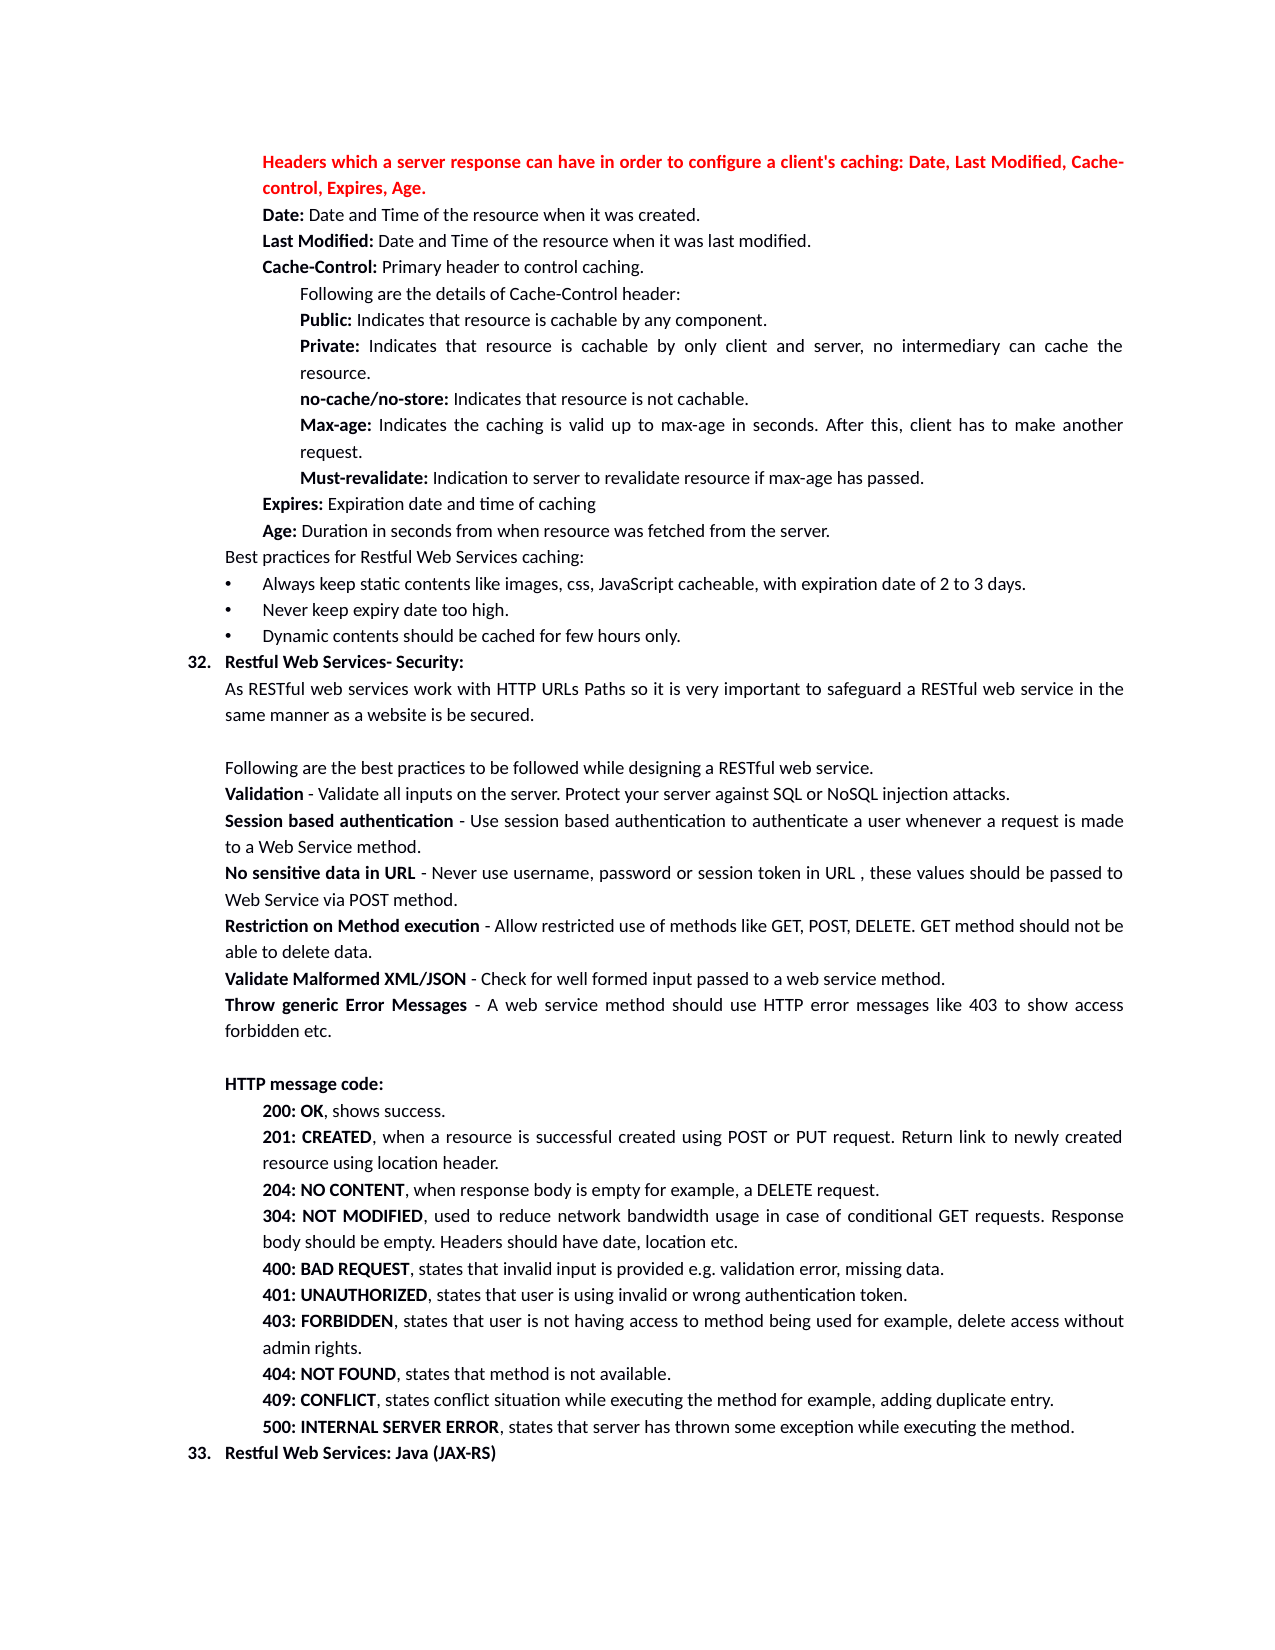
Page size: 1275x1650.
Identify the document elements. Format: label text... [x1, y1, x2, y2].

list 200: OK, shows success. [225, 1099, 1125, 1122]
list 500: INTERNAL SERVER ERROR, states that server has thrown some exception while executing the method. [225, 1415, 1125, 1438]
list Max-age: Indicates the caching is valid up to max-age in seconds. After this, client has to make another request. [262, 413, 1125, 463]
list Date: Date and Time of the resource when it was created. [225, 203, 1125, 226]
list 204: NO CONTENT, when response body is empty for example, a DELETE request. [225, 1178, 1125, 1201]
list Always keep static contents like images, css, JavaScript cacheable, with expiration date of 2 to 3 days. [225, 572, 1125, 594]
list Session based authentication - Use session based authentication to authenticate a user whenever a request is made to a Web Service method. [187, 809, 1125, 858]
list Throw generic Error Messages - A web service method should use HTTP error messages like 403 to show access forbidden etc. [187, 993, 1125, 1043]
list 403: FORBIDDEN, states that user is not having access to method being used for example, delete access without admin rights. [225, 1309, 1125, 1359]
list Private: Indicates that resource is cachable by only client and server, no intermediary can cache the resource. [262, 334, 1125, 384]
list Best practices for Restful Web Services caching: [187, 545, 1125, 568]
list Age: Duration in seconds from when resource was fetched from the server. [225, 519, 1125, 542]
list 409: CONFLICT, states conflict situation while executing the method for example, adding duplicate entry. [225, 1389, 1125, 1412]
list HTTP message code: [187, 1072, 1125, 1095]
list 201: CREATED, when a resource is successful created using POST or PUT request. Return link to newly created resource using location header. [225, 1125, 1125, 1174]
list 401: UNAUTHORIZED, states that user is using invalid or wrong authentication token. [225, 1283, 1125, 1306]
list 304: NOT MODIFIED, used to reduce network bandwidth usage in case of conditional GET requests. Response body should be empty. Headers should have date, location etc. [225, 1204, 1125, 1253]
list Headers which a server response can have in order to configure a client's caching: Date, Last Modified, Cache-control, Expires, Age. [225, 150, 1125, 199]
list 404: NOT FOUND, states that method is not available. [225, 1362, 1125, 1385]
list Expires: Expiration date and time of caching [225, 493, 1125, 516]
list no-cache/no-store: Indicates that resource is not cachable. [262, 387, 1125, 410]
list 400: BAD REQUEST, states that invalid input is provided e.g. validation error, missing data. [225, 1257, 1125, 1280]
list Following are the details of Cache-Control header: [262, 282, 1125, 305]
list As RESTful web services work with HTTP URLs Paths so it is very important to safeguard a RESTful web service in the same manner as a website is be secured. [187, 677, 1125, 726]
list No sensitive data in URL - Never use username, password or session token in URL , these values should be passed to Web Service via POST method. [187, 862, 1125, 911]
list Last Modified: Date and Time of the resource when it was last modified. [225, 229, 1125, 252]
list Restful Web Services- Security: [187, 651, 1125, 674]
list Must-revalidate: Indication to server to revalidate resource if max-age has passed. [262, 466, 1125, 489]
list Validation - Validate all inputs on the server. Protect your server against SQL or NoSQL injection attacks. [187, 782, 1125, 805]
list Restriction on Method execution - Allow restricted use of methods like GET, POST, DELETE. GET method should not be able to delete data. [187, 914, 1125, 963]
list Dynamic contents should be cached for few hours only. [225, 624, 1125, 647]
list Never keep expiry date too high. [225, 598, 1125, 621]
list Following are the best practices to be followed while designing a RESTful web service. [187, 756, 1125, 779]
list Public: Indicates that resource is cachable by any component. [262, 308, 1125, 331]
list Validate Malformed XML/JSON - Check for well formed input passed to a web service method. [187, 967, 1125, 990]
list Cache-Control: Primary header to control caching. [225, 255, 1125, 278]
list Restful Web Services: Java (JAX-RS) [187, 1441, 1125, 1464]
